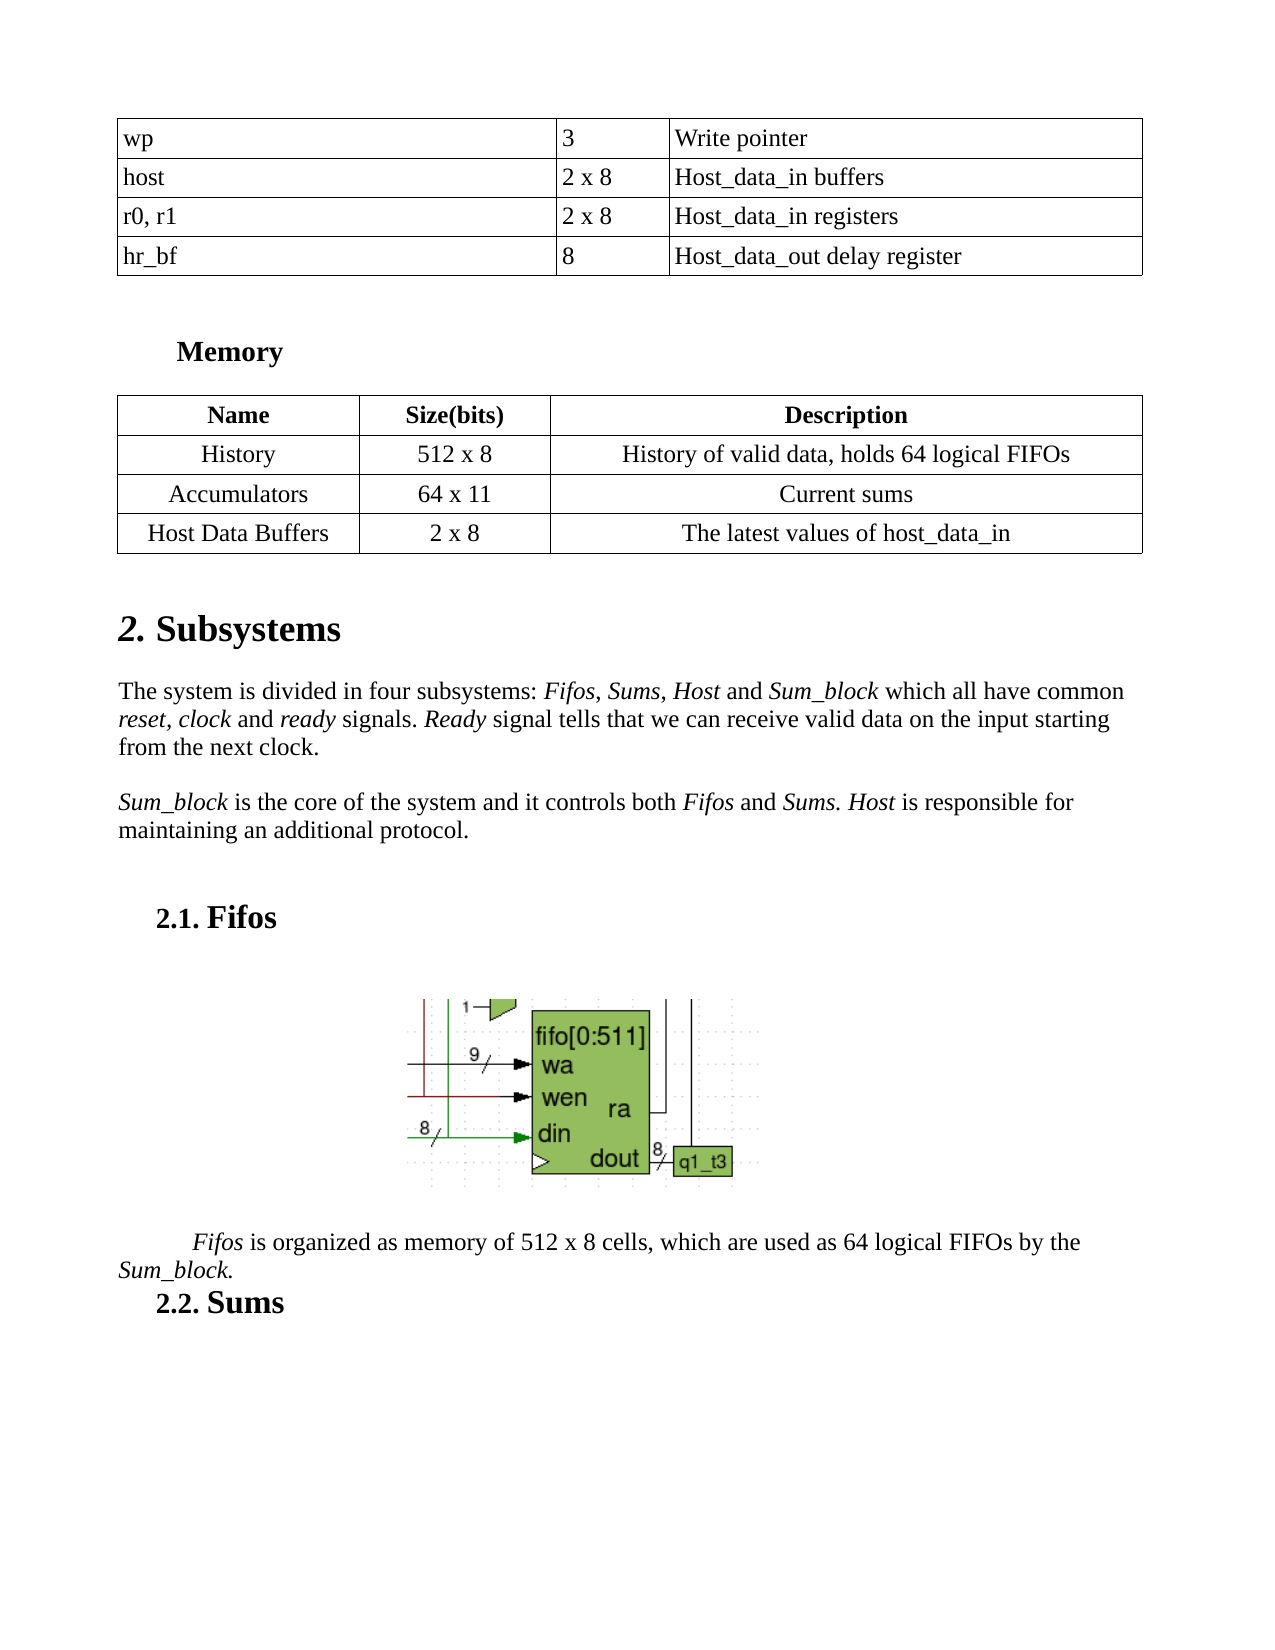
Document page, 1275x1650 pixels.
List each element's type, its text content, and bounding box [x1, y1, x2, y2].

text The system is divided in four subsystems: Fifos, Sums, Host and Sum_block which all have common reset, clock and ready signals. Ready signal tells that we can receive valid data on the input starting from the next clock. [118, 677, 1157, 760]
table_cell The latest values of host_data_in [551, 514, 1142, 552]
table_cell 2 x 8 [557, 198, 669, 236]
table_cell 2 x 8 [360, 514, 550, 552]
text Fifos is organized as memory of 512 x 8 cells, which are used as 64 logical FIFOs by the Sum_block. [118, 1228, 1157, 1284]
table_cell Accumulators [118, 475, 359, 513]
table_cell Host_data_in registers [670, 198, 1142, 236]
table_cell hr_bf [118, 237, 556, 275]
table_cell 512 x 8 [360, 436, 550, 474]
picture [407, 999, 761, 1192]
table_cell History [118, 436, 359, 474]
table_cell Host_data_out delay register [670, 237, 1142, 275]
list 2.1. Fifos [118, 899, 1157, 936]
table_cell 64 x 11 [360, 475, 550, 513]
table_cell wp [118, 119, 556, 157]
table_cell 3 [557, 119, 669, 157]
table_cell 2 x 8 [557, 159, 669, 197]
text Sum_block is the core of the system and it controls both Fifos and Sums. Host is responsible for maintaining an additional protocol. [118, 788, 1157, 843]
table_cell host [118, 159, 556, 197]
table_cell Write pointer [670, 119, 1142, 157]
list 2.2. Sums [118, 1284, 1157, 1321]
table_header Description [551, 396, 1142, 434]
table_cell 8 [557, 237, 669, 275]
text Memory [118, 335, 1157, 368]
table_cell Host Data Buffers [118, 514, 359, 552]
table_cell r0, r1 [118, 198, 556, 236]
table_cell Current sums [551, 475, 1142, 513]
table_cell Host_data_in buffers [670, 159, 1142, 197]
table_cell History of valid data, holds 64 logical FIFOs [551, 436, 1142, 474]
table_header Name [118, 396, 359, 434]
table_header Size(bits) [360, 396, 550, 434]
text 2. Subsystems [118, 608, 1157, 649]
